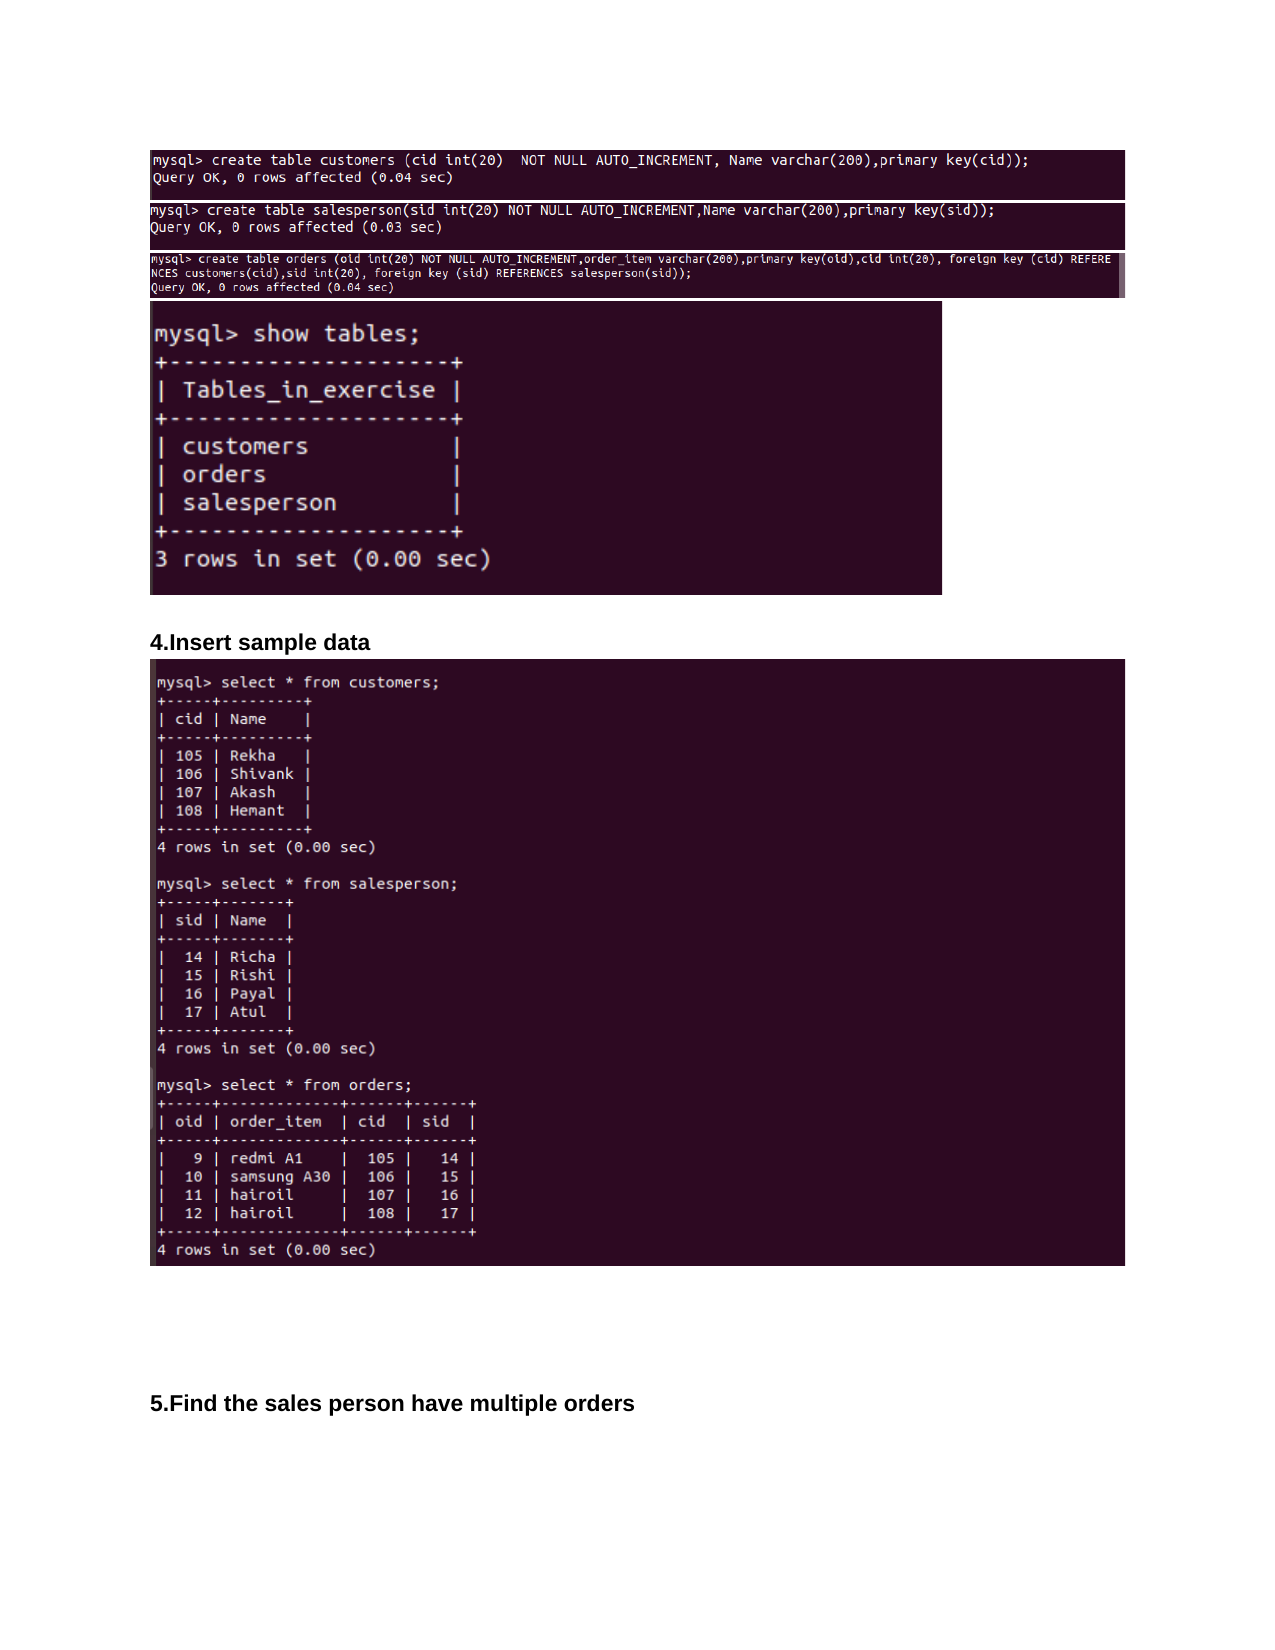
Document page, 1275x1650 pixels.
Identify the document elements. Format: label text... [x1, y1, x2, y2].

picture [150, 659, 1125, 1266]
picture [150, 150, 1125, 200]
picture [150, 253, 1125, 298]
text 5.Find the sales person have multiple orders [150, 1390, 1125, 1416]
picture [150, 301, 943, 595]
picture [150, 203, 1125, 250]
text 4.Insert sample data [150, 629, 1125, 655]
